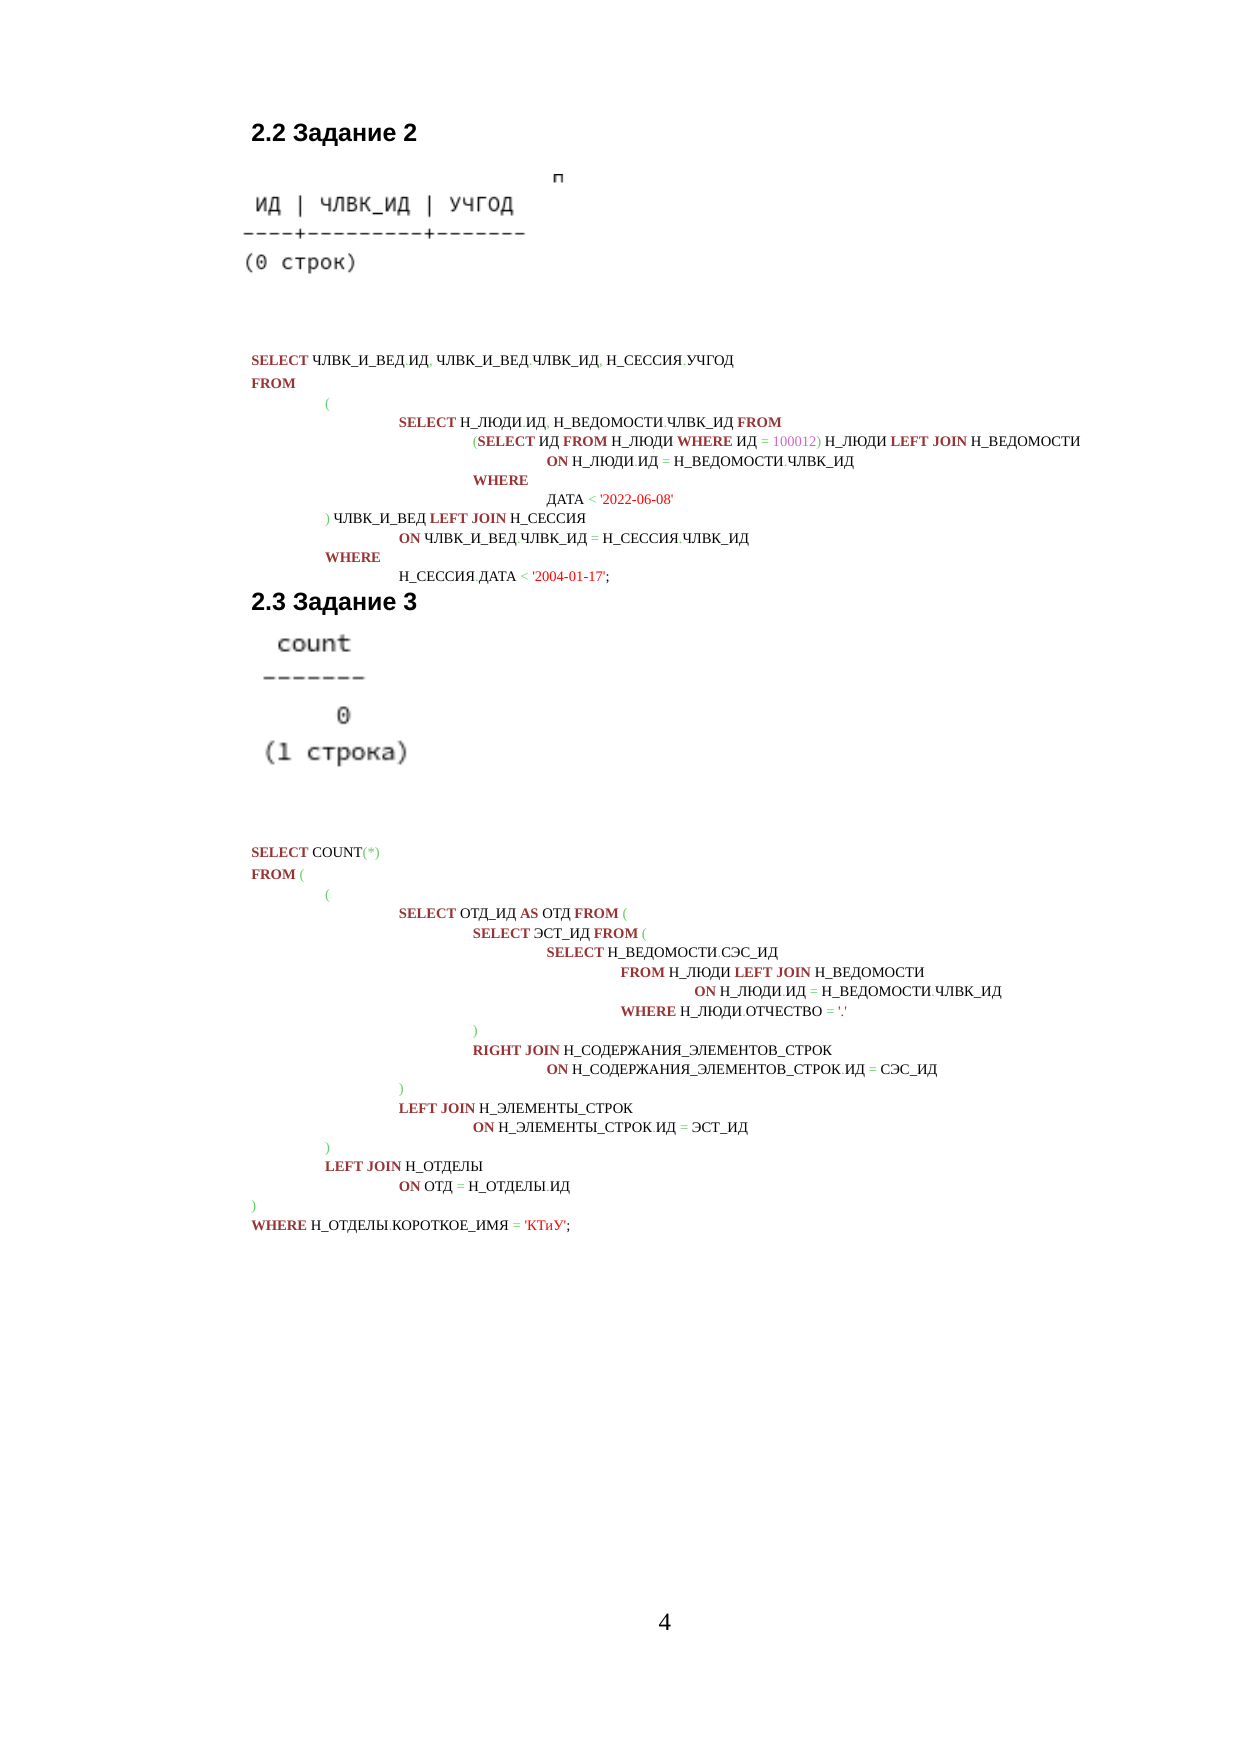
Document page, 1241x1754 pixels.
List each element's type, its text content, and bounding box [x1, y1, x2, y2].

text FROM ( [177, 866, 1152, 883]
text ON ОТД = Н_ОТДЕЛЫ.ИД [177, 1178, 1152, 1194]
text ON Н_СОДЕРЖАНИЯ_ЭЛЕМЕНТОВ_СТРОК.ИД = СЭС_ИД [177, 1061, 1152, 1077]
text ON Н_ЭЛЕМЕНТЫ_СТРОК.ИД = ЭСТ_ИД [177, 1119, 1152, 1136]
subtitle 2.2 Задание 2 [177, 118, 1152, 147]
text 2.3 Задание 3 [177, 587, 1152, 616]
picture [241, 174, 564, 291]
text ) [177, 1022, 1152, 1038]
text ON Н_ЛЮДИ.ИД = Н_ВЕДОМОСТИ.ЧЛВК_ИД [177, 983, 1152, 999]
text ( [177, 394, 1152, 411]
text ДАТА < '2022-06-08' [177, 491, 1152, 508]
text LEFT JOIN Н_ЭЛЕМЕНТЫ_СТРОК [177, 1100, 1152, 1116]
text LEFT JOIN Н_ОТДЕЛЫ [177, 1158, 1152, 1175]
text Н_СЕССИЯ.ДАТА < '2004-01-17'; [177, 568, 1152, 585]
text SELECT COUNT(*) [177, 834, 1152, 863]
text ON Н_ЛЮДИ.ИД = Н_ВЕДОМОСТИ.ЧЛВК_ИД [177, 452, 1152, 469]
text (SELECT ИД FROM Н_ЛЮДИ WHERE ИД = 100012) Н_ЛЮДИ LEFT JOIN Н_ВЕДОМОСТИ [177, 433, 1152, 450]
text WHERE [177, 549, 1152, 565]
text WHERE Н_ЛЮДИ.ОТЧЕСТВО = '.' [177, 1002, 1152, 1019]
text SELECT ОТД_ИД AS ОТД FROM ( [177, 905, 1152, 922]
text ) [177, 1197, 1152, 1214]
text RIGHT JOIN Н_СОДЕРЖАНИЯ_ЭЛЕМЕНТОВ_СТРОК [177, 1041, 1152, 1058]
text WHERE Н_ОТДЕЛЫ.КОРОТКОЕ_ИМЯ = 'КТиУ'; [177, 1217, 1152, 1233]
text SELECT Н_ЛЮДИ.ИД, Н_ВЕДОМОСТИ.ЧЛВК_ИД FROM [177, 414, 1152, 431]
text ( [177, 885, 1152, 902]
text FROM [177, 375, 1152, 392]
text FROM Н_ЛЮДИ LEFT JOIN Н_ВЕДОМОСТИ [177, 963, 1152, 980]
text ) [177, 1080, 1152, 1097]
text ) ЧЛВК_И_ВЕД LEFT JOIN Н_СЕССИЯ [177, 510, 1152, 527]
text ) [177, 1139, 1152, 1155]
text SELECT ЭСТ_ИД FROM ( [177, 924, 1152, 941]
picture [260, 618, 417, 803]
text SELECT Н_ВЕДОМОСТИ.СЭС_ИД [177, 944, 1152, 961]
text WHERE [177, 472, 1152, 488]
text SELECT ЧЛВК_И_ВЕД.ИД, ЧЛВК_И_ВЕД.ЧЛВК_ИД, Н_СЕССИЯ.УЧГОД [177, 342, 1152, 371]
text ON ЧЛВК_И_ВЕД.ЧЛВК_ИД = Н_СЕССИЯ.ЧЛВК_ИД [177, 529, 1152, 546]
